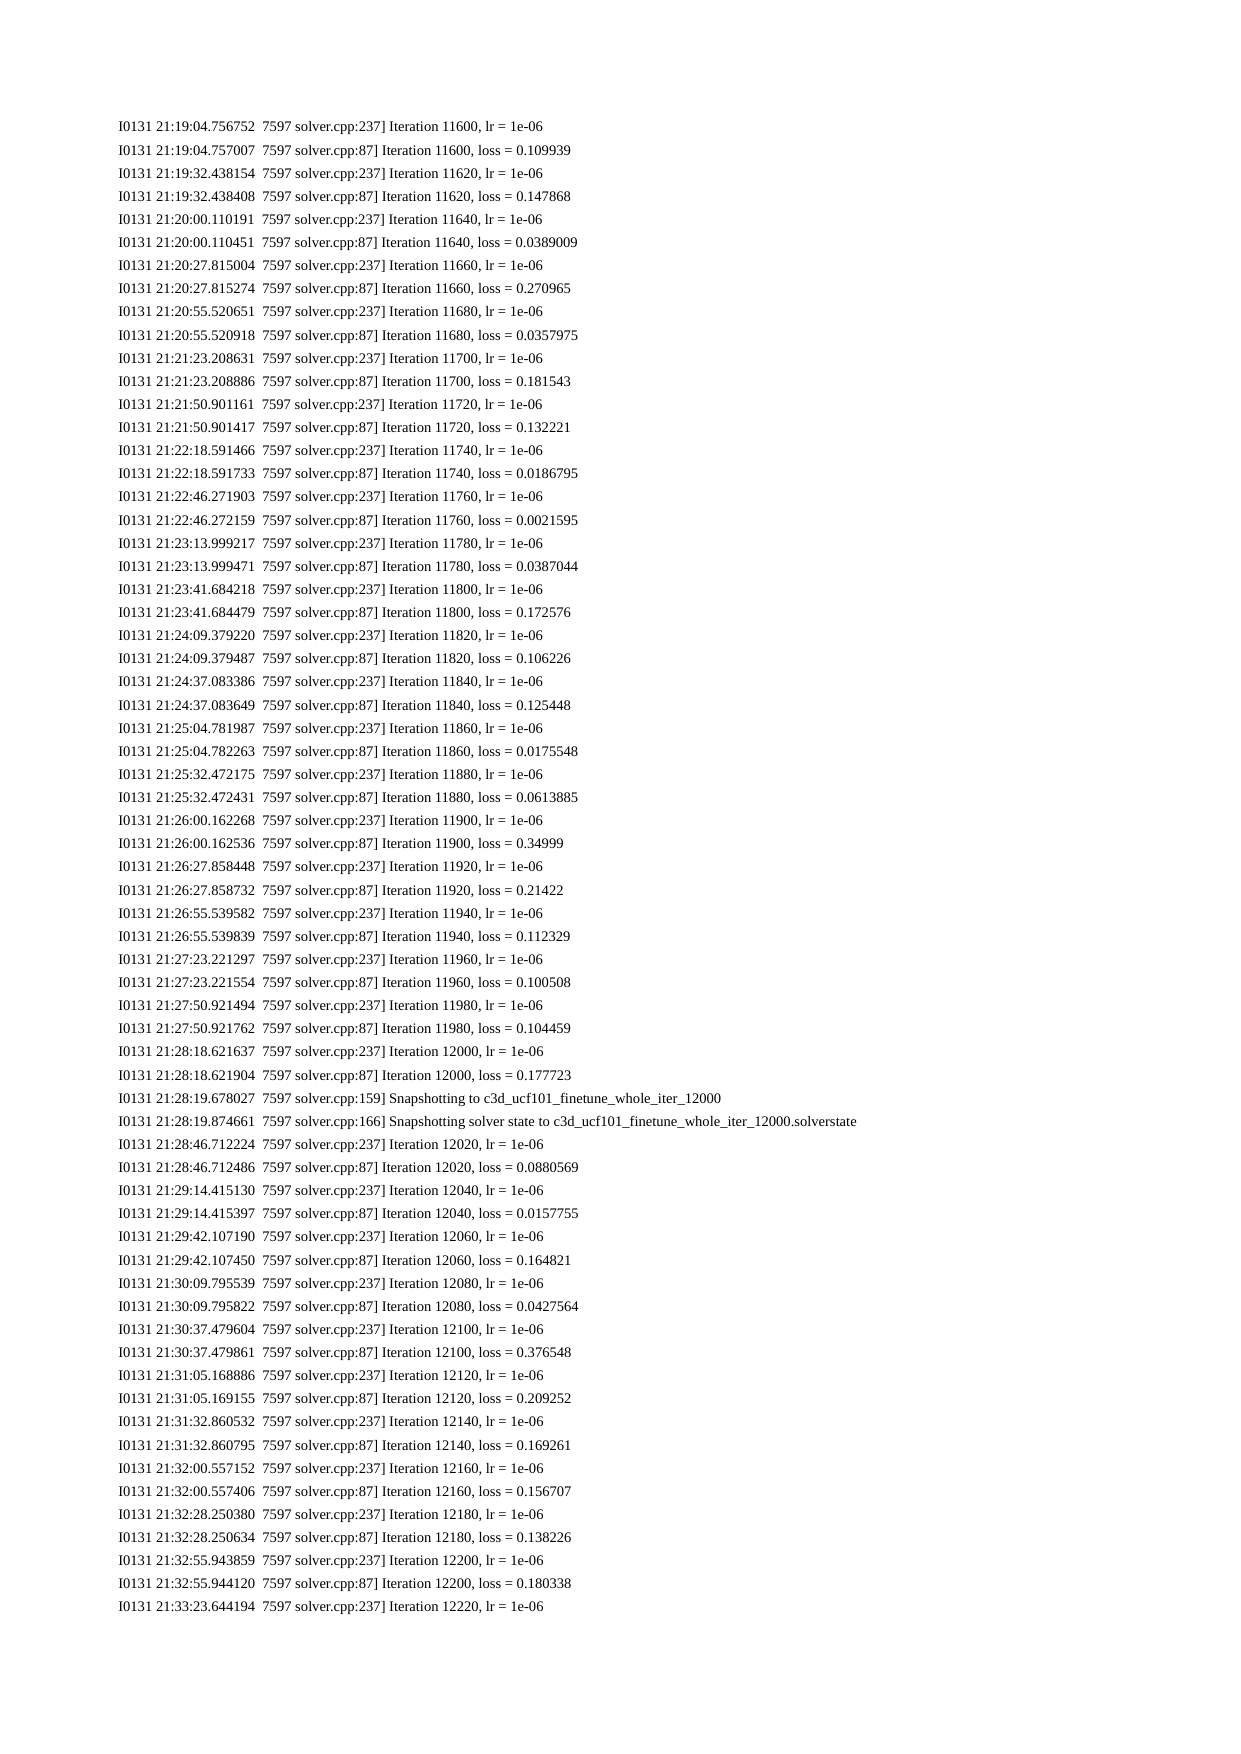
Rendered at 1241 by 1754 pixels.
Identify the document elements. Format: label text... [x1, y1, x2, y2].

text I0131 21:27:23.221297 7597 solver.cpp:237] Iteration 11960, lr = 1e-06 [118, 951, 1122, 967]
text I0131 21:26:27.858448 7597 solver.cpp:237] Iteration 11920, lr = 1e-06 [118, 858, 1122, 875]
text I0131 21:22:46.271903 7597 solver.cpp:237] Iteration 11760, lr = 1e-06 [118, 488, 1122, 505]
text I0131 21:33:23.644194 7597 solver.cpp:237] Iteration 12220, lr = 1e-06 [118, 1598, 1122, 1615]
text I0131 21:28:18.621637 7597 solver.cpp:237] Iteration 12000, lr = 1e-06 [118, 1043, 1122, 1060]
text I0131 21:24:09.379487 7597 solver.cpp:87] Iteration 11820, loss = 0.106226 [118, 650, 1122, 667]
text I0131 21:23:13.999471 7597 solver.cpp:87] Iteration 11780, loss = 0.0387044 [118, 557, 1122, 574]
text I0131 21:24:37.083386 7597 solver.cpp:237] Iteration 11840, lr = 1e-06 [118, 673, 1122, 690]
text I0131 21:32:28.250634 7597 solver.cpp:87] Iteration 12180, loss = 0.138226 [118, 1529, 1122, 1546]
text I0131 21:29:42.107190 7597 solver.cpp:237] Iteration 12060, lr = 1e-06 [118, 1228, 1122, 1245]
text I0131 21:32:00.557152 7597 solver.cpp:237] Iteration 12160, lr = 1e-06 [118, 1459, 1122, 1476]
text I0131 21:31:05.169155 7597 solver.cpp:87] Iteration 12120, loss = 0.209252 [118, 1390, 1122, 1407]
text I0131 21:23:41.684218 7597 solver.cpp:237] Iteration 11800, lr = 1e-06 [118, 581, 1122, 597]
text I0131 21:24:09.379220 7597 solver.cpp:237] Iteration 11820, lr = 1e-06 [118, 627, 1122, 644]
text I0131 21:30:09.795822 7597 solver.cpp:87] Iteration 12080, loss = 0.0427564 [118, 1297, 1122, 1314]
text I0131 21:26:55.539582 7597 solver.cpp:237] Iteration 11940, lr = 1e-06 [118, 904, 1122, 921]
text I0131 21:27:23.221554 7597 solver.cpp:87] Iteration 11960, loss = 0.100508 [118, 974, 1122, 991]
text I0131 21:32:00.557406 7597 solver.cpp:87] Iteration 12160, loss = 0.156707 [118, 1482, 1122, 1499]
text I0131 21:28:19.874661 7597 solver.cpp:166] Snapshotting solver state to c3d_ucf101_finetune_whole_iter_12000.solverstate [118, 1112, 1122, 1129]
text I0131 21:20:55.520651 7597 solver.cpp:237] Iteration 11680, lr = 1e-06 [118, 303, 1122, 320]
text I0131 21:19:04.756752 7597 solver.cpp:237] Iteration 11600, lr = 1e-06 [118, 118, 1122, 135]
text I0131 21:26:00.162268 7597 solver.cpp:237] Iteration 11900, lr = 1e-06 [118, 812, 1122, 829]
text I0131 21:30:09.795539 7597 solver.cpp:237] Iteration 12080, lr = 1e-06 [118, 1274, 1122, 1291]
text I0131 21:29:42.107450 7597 solver.cpp:87] Iteration 12060, loss = 0.164821 [118, 1251, 1122, 1268]
text I0131 21:27:50.921762 7597 solver.cpp:87] Iteration 11980, loss = 0.104459 [118, 1020, 1122, 1037]
text I0131 21:21:23.208631 7597 solver.cpp:237] Iteration 11700, lr = 1e-06 [118, 349, 1122, 366]
text I0131 21:28:19.678027 7597 solver.cpp:159] Snapshotting to c3d_ucf101_finetune_whole_iter_12000 [118, 1089, 1122, 1106]
text I0131 21:30:37.479861 7597 solver.cpp:87] Iteration 12100, loss = 0.376548 [118, 1344, 1122, 1361]
text I0131 21:19:32.438408 7597 solver.cpp:87] Iteration 11620, loss = 0.147868 [118, 187, 1122, 204]
text I0131 21:25:32.472175 7597 solver.cpp:237] Iteration 11880, lr = 1e-06 [118, 766, 1122, 782]
text I0131 21:23:41.684479 7597 solver.cpp:87] Iteration 11800, loss = 0.172576 [118, 604, 1122, 621]
text I0131 21:28:46.712486 7597 solver.cpp:87] Iteration 12020, loss = 0.0880569 [118, 1159, 1122, 1176]
text I0131 21:19:32.438154 7597 solver.cpp:237] Iteration 11620, lr = 1e-06 [118, 164, 1122, 181]
text I0131 21:23:13.999217 7597 solver.cpp:237] Iteration 11780, lr = 1e-06 [118, 534, 1122, 551]
text I0131 21:22:18.591733 7597 solver.cpp:87] Iteration 11740, loss = 0.0186795 [118, 465, 1122, 482]
text I0131 21:26:00.162536 7597 solver.cpp:87] Iteration 11900, loss = 0.34999 [118, 835, 1122, 852]
text I0131 21:26:55.539839 7597 solver.cpp:87] Iteration 11940, loss = 0.112329 [118, 927, 1122, 944]
text I0131 21:29:14.415397 7597 solver.cpp:87] Iteration 12040, loss = 0.0157755 [118, 1205, 1122, 1222]
text I0131 21:20:55.520918 7597 solver.cpp:87] Iteration 11680, loss = 0.0357975 [118, 326, 1122, 343]
text I0131 21:25:04.782263 7597 solver.cpp:87] Iteration 11860, loss = 0.0175548 [118, 742, 1122, 759]
text I0131 21:28:18.621904 7597 solver.cpp:87] Iteration 12000, loss = 0.177723 [118, 1066, 1122, 1083]
text I0131 21:27:50.921494 7597 solver.cpp:237] Iteration 11980, lr = 1e-06 [118, 997, 1122, 1014]
text I0131 21:32:55.943859 7597 solver.cpp:237] Iteration 12200, lr = 1e-06 [118, 1552, 1122, 1569]
text I0131 21:22:46.272159 7597 solver.cpp:87] Iteration 11760, loss = 0.0021595 [118, 511, 1122, 528]
text I0131 21:20:27.815274 7597 solver.cpp:87] Iteration 11660, loss = 0.270965 [118, 280, 1122, 297]
text I0131 21:31:05.168886 7597 solver.cpp:237] Iteration 12120, lr = 1e-06 [118, 1367, 1122, 1384]
text I0131 21:21:50.901417 7597 solver.cpp:87] Iteration 11720, loss = 0.132221 [118, 419, 1122, 436]
text I0131 21:20:00.110191 7597 solver.cpp:237] Iteration 11640, lr = 1e-06 [118, 211, 1122, 227]
text I0131 21:21:50.901161 7597 solver.cpp:237] Iteration 11720, lr = 1e-06 [118, 396, 1122, 412]
text I0131 21:31:32.860795 7597 solver.cpp:87] Iteration 12140, loss = 0.169261 [118, 1436, 1122, 1453]
text I0131 21:20:00.110451 7597 solver.cpp:87] Iteration 11640, loss = 0.0389009 [118, 234, 1122, 251]
text I0131 21:32:28.250380 7597 solver.cpp:237] Iteration 12180, lr = 1e-06 [118, 1506, 1122, 1522]
text I0131 21:24:37.083649 7597 solver.cpp:87] Iteration 11840, loss = 0.125448 [118, 696, 1122, 713]
text I0131 21:21:23.208886 7597 solver.cpp:87] Iteration 11700, loss = 0.181543 [118, 372, 1122, 389]
text I0131 21:29:14.415130 7597 solver.cpp:237] Iteration 12040, lr = 1e-06 [118, 1182, 1122, 1199]
text I0131 21:28:46.712224 7597 solver.cpp:237] Iteration 12020, lr = 1e-06 [118, 1136, 1122, 1152]
text I0131 21:26:27.858732 7597 solver.cpp:87] Iteration 11920, loss = 0.21422 [118, 881, 1122, 898]
text I0131 21:20:27.815004 7597 solver.cpp:237] Iteration 11660, lr = 1e-06 [118, 257, 1122, 274]
text I0131 21:22:18.591466 7597 solver.cpp:237] Iteration 11740, lr = 1e-06 [118, 442, 1122, 459]
text I0131 21:25:04.781987 7597 solver.cpp:237] Iteration 11860, lr = 1e-06 [118, 719, 1122, 736]
text I0131 21:19:04.757007 7597 solver.cpp:87] Iteration 11600, loss = 0.109939 [118, 141, 1122, 158]
text I0131 21:31:32.860532 7597 solver.cpp:237] Iteration 12140, lr = 1e-06 [118, 1413, 1122, 1430]
text I0131 21:30:37.479604 7597 solver.cpp:237] Iteration 12100, lr = 1e-06 [118, 1321, 1122, 1337]
text I0131 21:25:32.472431 7597 solver.cpp:87] Iteration 11880, loss = 0.0613885 [118, 789, 1122, 806]
text I0131 21:32:55.944120 7597 solver.cpp:87] Iteration 12200, loss = 0.180338 [118, 1575, 1122, 1592]
